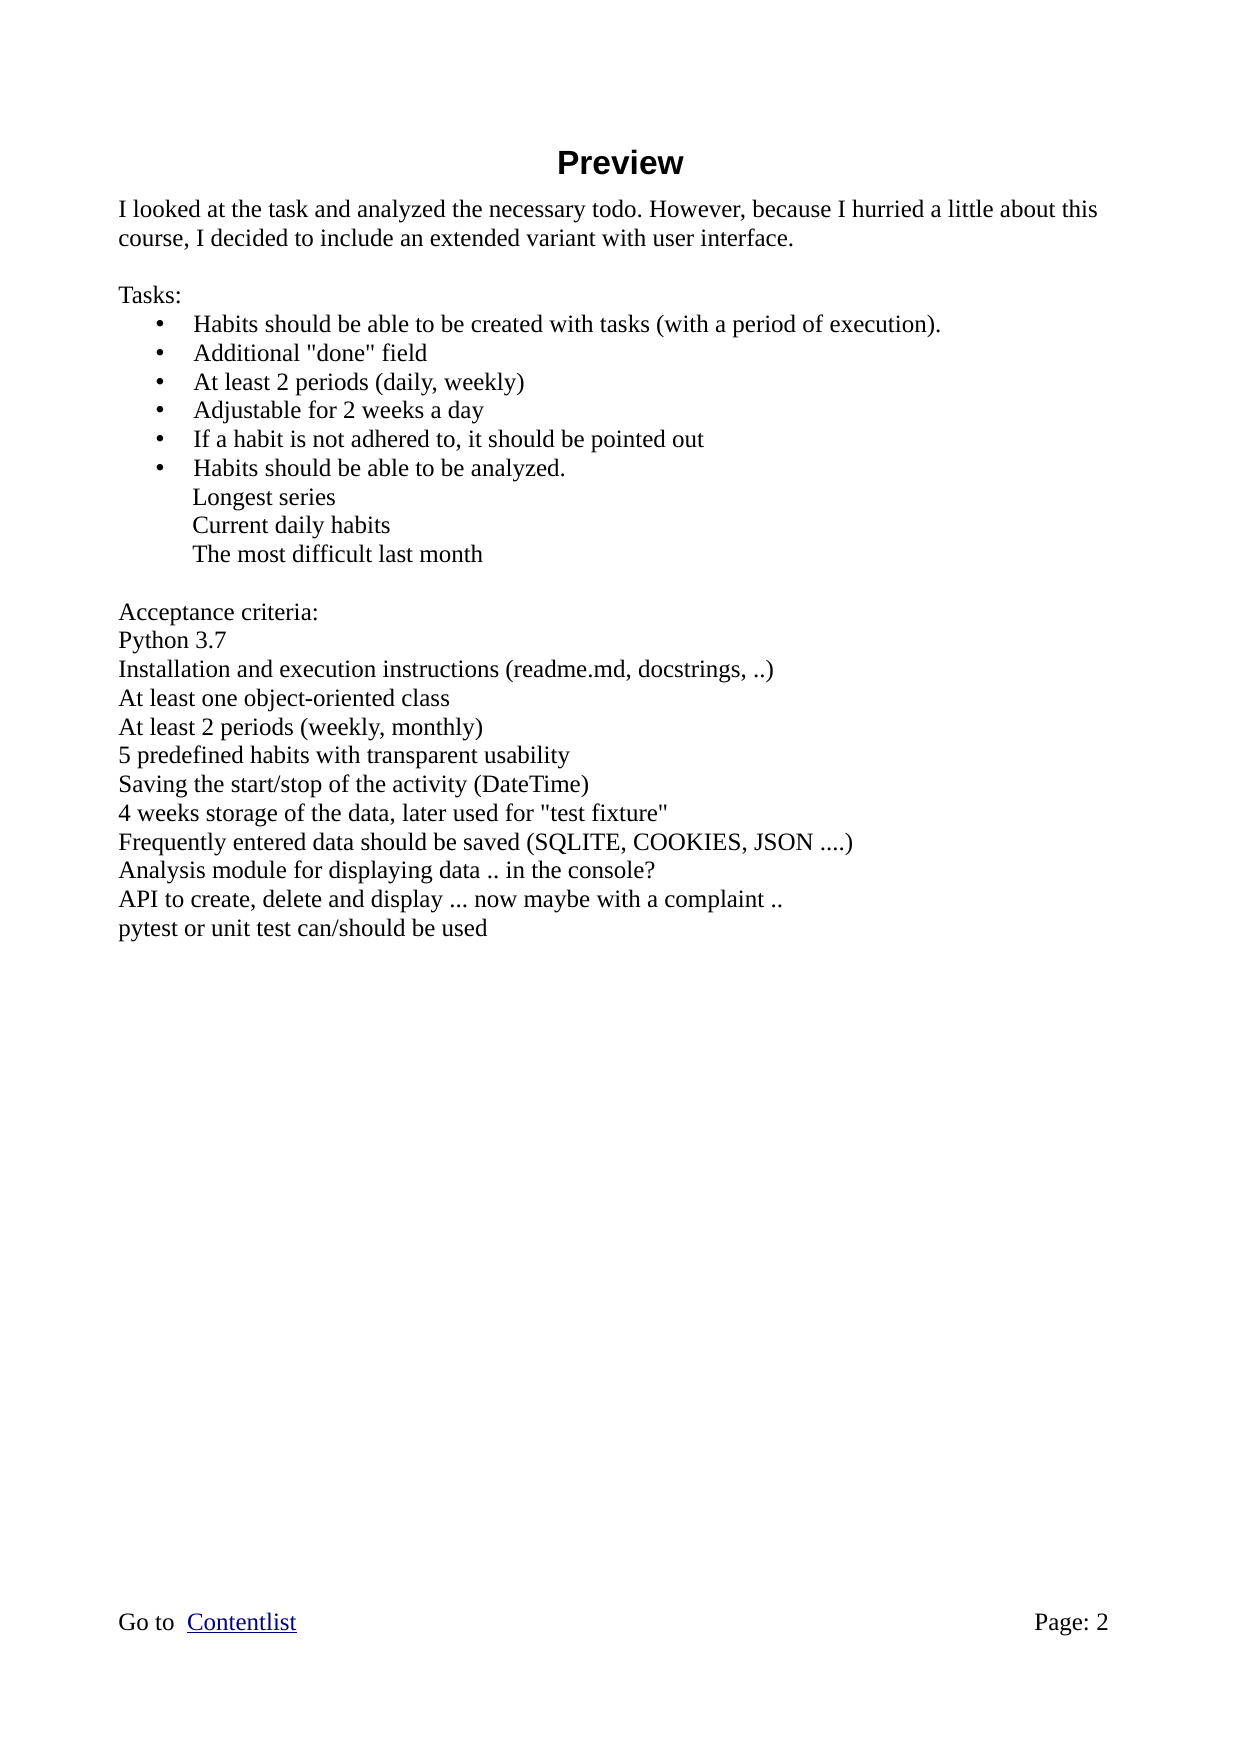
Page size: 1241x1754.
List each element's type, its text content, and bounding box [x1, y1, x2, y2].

text 5 predefined habits with transparent usability [118, 741, 1122, 769]
text I looked at the task and analyzed the necessary todo. However, because I hurried a little about this course, I decided to include an extended variant with user interface. [118, 194, 1122, 281]
text Saving the start/stop of the activity (DateTime) [118, 769, 1122, 798]
list At least 2 periods (daily, weekly) [156, 367, 1122, 396]
list Habits should be able to be created with tasks (with a period of execution). [156, 309, 1122, 338]
text pytest or unit test can/should be used [118, 913, 1122, 942]
text Tasks: [118, 281, 1122, 309]
subtitle Preview [118, 143, 1122, 182]
text Python 3.7 [118, 626, 1122, 654]
text Installation and execution instructions (readme.md, docstrings, ..) [118, 654, 1122, 683]
text Analysis module for displaying data .. in the console? [118, 856, 1122, 884]
text Current daily habits [118, 511, 1122, 539]
list If a habit is not adhered to, it should be pointed out [156, 424, 1122, 453]
list Adjustable for 2 weeks a day [156, 396, 1122, 424]
text At least one object-oriented class [118, 683, 1122, 712]
text The most difficult last month [118, 539, 1122, 568]
text Acceptance criteria: [118, 597, 1122, 626]
list Habits should be able to be analyzed. [156, 453, 1122, 482]
text 4 weeks storage of the data, later used for "test fixture" [118, 798, 1122, 827]
text Longest series [118, 482, 1122, 511]
text Frequently entered data should be saved (SQLITE, COOKIES, JSON ....) [118, 827, 1122, 856]
text API to create, delete and display ... now maybe with a complaint .. [118, 884, 1122, 913]
text At least 2 periods (weekly, monthly) [118, 712, 1122, 741]
list Additional "done" field [156, 338, 1122, 367]
